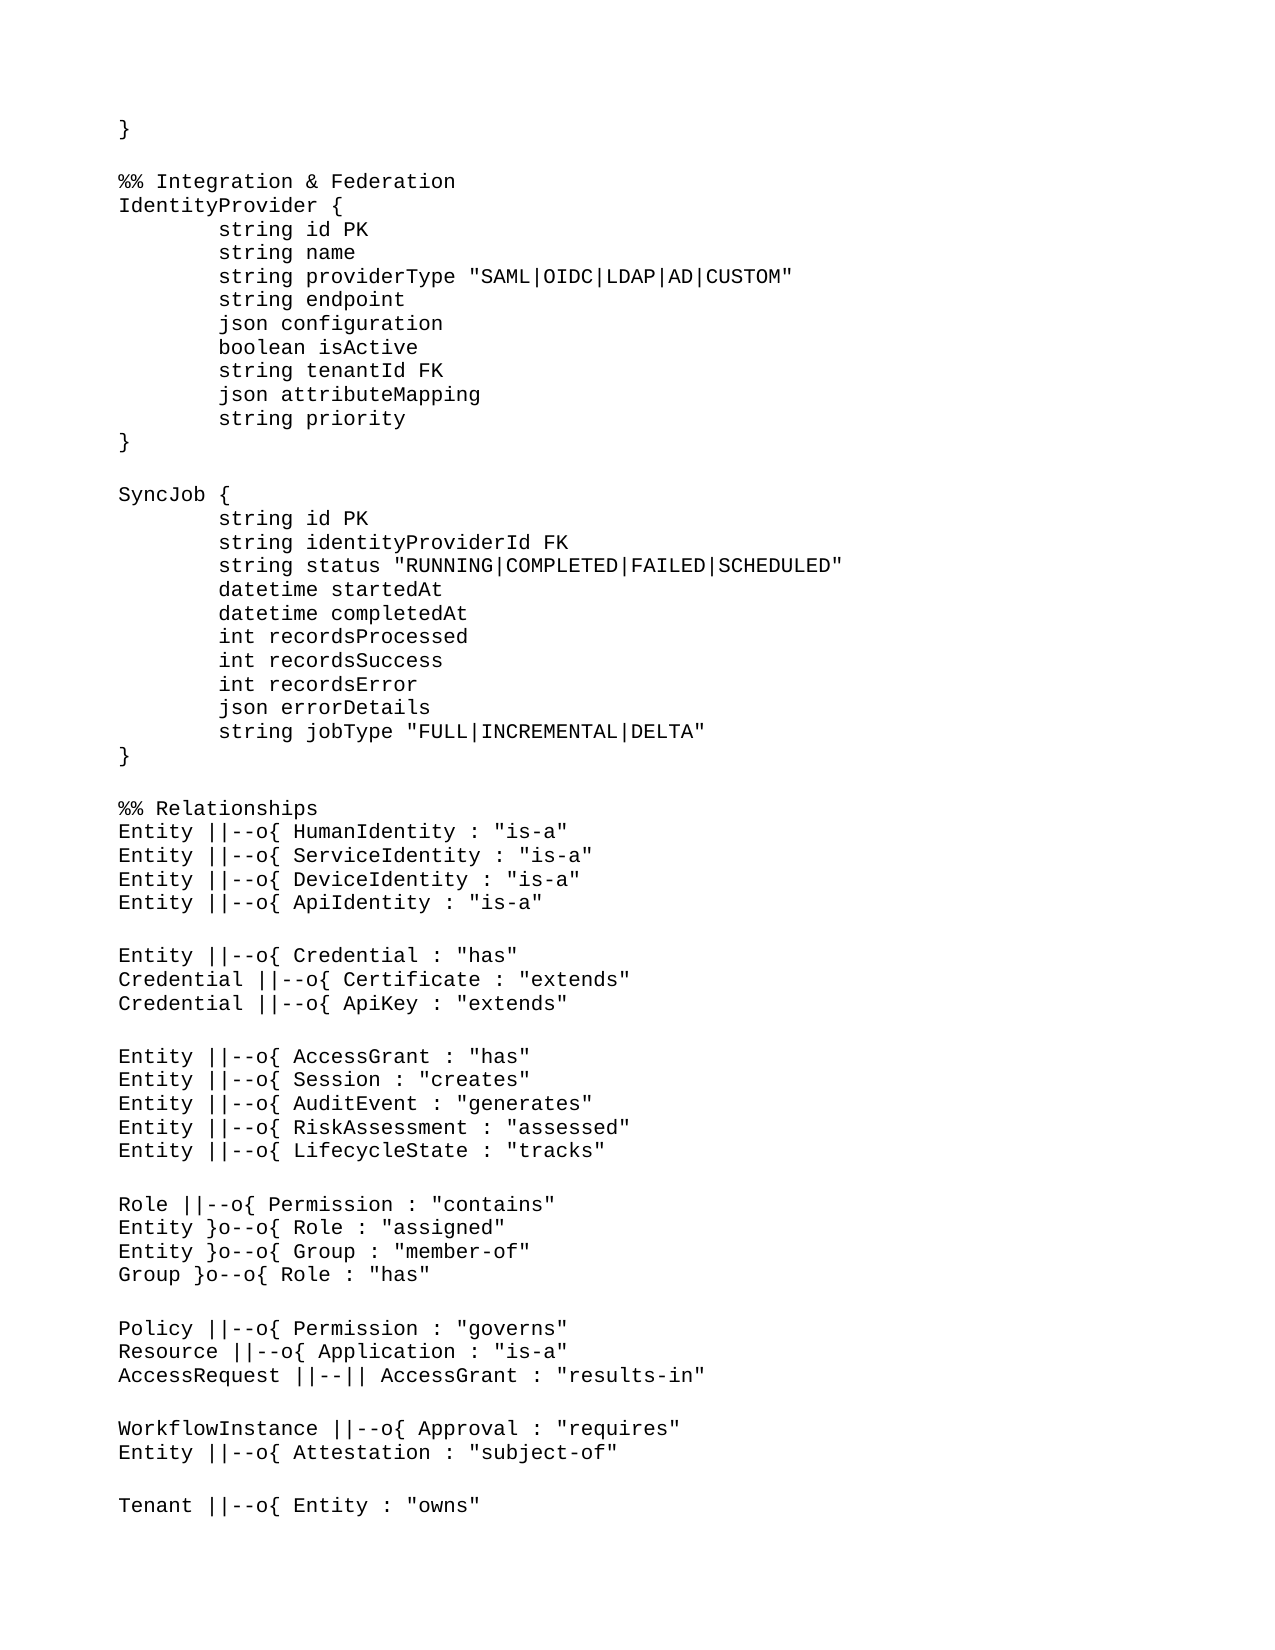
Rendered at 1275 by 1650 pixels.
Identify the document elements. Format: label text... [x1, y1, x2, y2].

text json configuration [118, 313, 1157, 337]
text int recordsError [118, 674, 1157, 697]
text Group }o--o{ Role : "has" [118, 1264, 1157, 1288]
text Resource ||--o{ Application : "is-a" [118, 1341, 1157, 1365]
text Entity ||--o{ ServiceIdentity : "is-a" [118, 845, 1157, 869]
text Credential ||--o{ Certificate : "extends" [118, 969, 1157, 993]
text Entity ||--o{ DeviceIdentity : "is-a" [118, 869, 1157, 892]
text json errorDetails [118, 697, 1157, 721]
text int recordsSuccess [118, 650, 1157, 674]
text Entity ||--o{ LifecycleState : "tracks" [118, 1140, 1157, 1164]
text Role ||--o{ Permission : "contains" [118, 1193, 1157, 1217]
text string jobType "FULL|INCREMENTAL|DELTA" [118, 721, 1157, 744]
text string providerType "SAML|OIDC|LDAP|AD|CUSTOM" [118, 266, 1157, 289]
text Entity }o--o{ Role : "assigned" [118, 1217, 1157, 1241]
text string status "RUNNING|COMPLETED|FAILED|SCHEDULED" [118, 555, 1157, 579]
text string id PK [118, 508, 1157, 532]
text int recordsProcessed [118, 626, 1157, 650]
text } [118, 744, 1157, 768]
text Entity ||--o{ ApiIdentity : "is-a" [118, 892, 1157, 916]
text %% Relationships [118, 798, 1157, 821]
text Policy ||--o{ Permission : "governs" [118, 1318, 1157, 1341]
text string priority [118, 408, 1157, 431]
text datetime completedAt [118, 603, 1157, 626]
text datetime startedAt [118, 579, 1157, 603]
text SyncJob { [118, 484, 1157, 508]
text Tenant ||--o{ Entity : "owns" [118, 1495, 1157, 1518]
text string name [118, 242, 1157, 266]
text boolean isActive [118, 337, 1157, 360]
text IdentityProvider { [118, 195, 1157, 218]
text string identityProviderId FK [118, 532, 1157, 555]
text json attributeMapping [118, 384, 1157, 408]
text Entity ||--o{ AuditEvent : "generates" [118, 1093, 1157, 1117]
text AccessRequest ||--|| AccessGrant : "results-in" [118, 1365, 1157, 1388]
text Entity ||--o{ RiskAssessment : "assessed" [118, 1117, 1157, 1140]
text } [118, 431, 1157, 455]
text Entity ||--o{ HumanIdentity : "is-a" [118, 821, 1157, 845]
text string tenantId FK [118, 360, 1157, 384]
text string id PK [118, 218, 1157, 242]
text Entity }o--o{ Group : "member-of" [118, 1241, 1157, 1264]
text } [118, 118, 1157, 142]
text Entity ||--o{ Session : "creates" [118, 1069, 1157, 1093]
text Entity ||--o{ Attestation : "subject-of" [118, 1442, 1157, 1465]
text WorkflowInstance ||--o{ Approval : "requires" [118, 1418, 1157, 1442]
text string endpoint [118, 289, 1157, 313]
text Entity ||--o{ AccessGrant : "has" [118, 1046, 1157, 1069]
text %% Integration & Federation [118, 171, 1157, 195]
text Entity ||--o{ Credential : "has" [118, 945, 1157, 969]
text Credential ||--o{ ApiKey : "extends" [118, 993, 1157, 1016]
